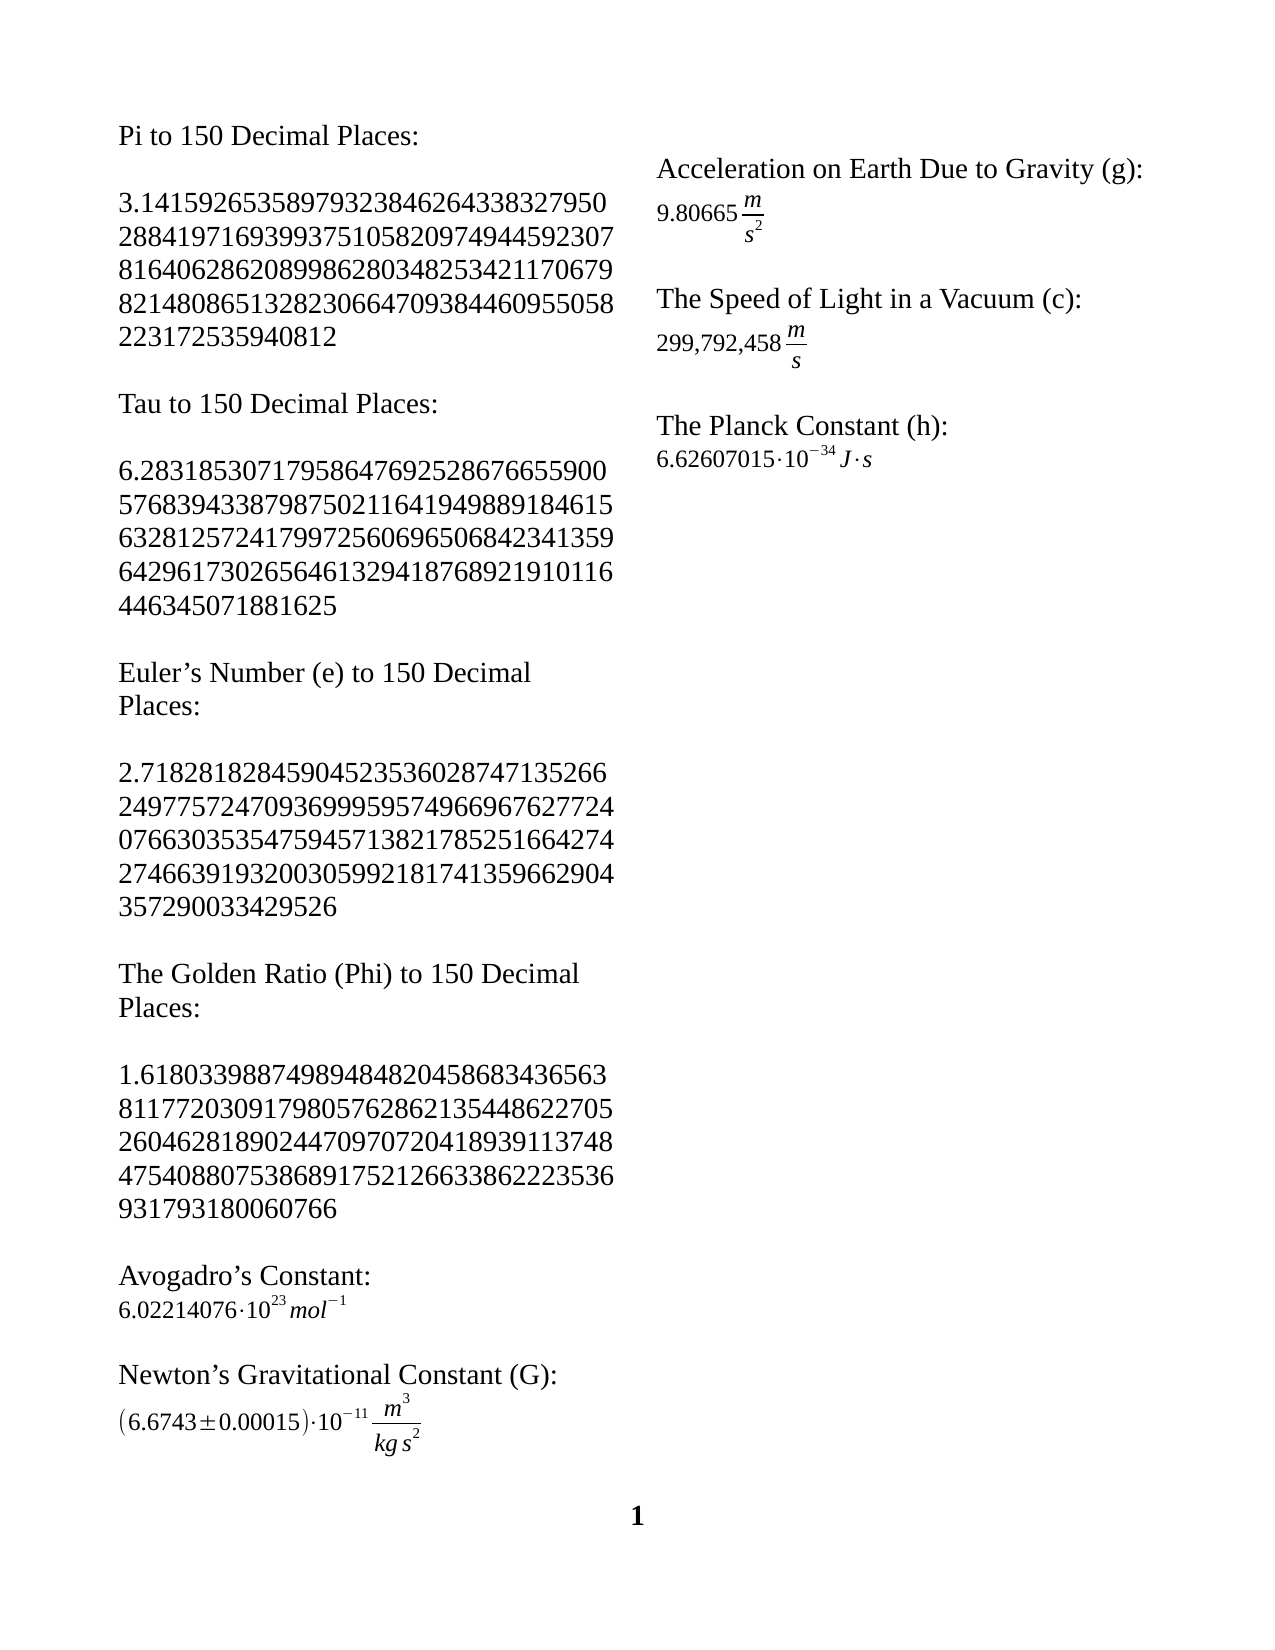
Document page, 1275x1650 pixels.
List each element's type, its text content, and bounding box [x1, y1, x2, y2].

text The Golden Ratio (Phi) to 150 Decimal Places: [118, 957, 619, 1024]
text 2.71828182845904523536028747135266249775724709369995957496696762772407663035354759457138217852516642742746639193200305992181741359662904357290033429526 [118, 755, 619, 923]
text Euler’s Number (e) to 150 Decimal Places: [118, 655, 619, 722]
text 6.28318530717958647692528676655900576839433879875021164194988918461563281257241799725606965068423413596429617302656461329418768921910116446345071881625 [118, 453, 619, 621]
text Tau to 150 Decimal Places: [118, 386, 619, 420]
text Avogadro’s Constant: [118, 1258, 619, 1292]
text The Speed of Light in a Vacuum (c): [637, 282, 1157, 315]
text Newton’s Gravitational Constant (G): [118, 1357, 619, 1391]
text 3.14159265358979323846264338327950288419716939937510582097494459230781640628620899862803482534211706798214808651328230664709384460955058223172535940812 [118, 152, 619, 353]
text Pi to 150 Decimal Places: [118, 118, 619, 152]
text The Planck Constant (h): [637, 408, 1157, 441]
text Acceleration on Earth Due to Gravity (g): [637, 152, 1157, 185]
text 1.61803398874989484820458683436563811772030917980576286213544862270526046281890244709707204189391137484754088075386891752126633862223536931793180060766 [118, 1057, 619, 1225]
